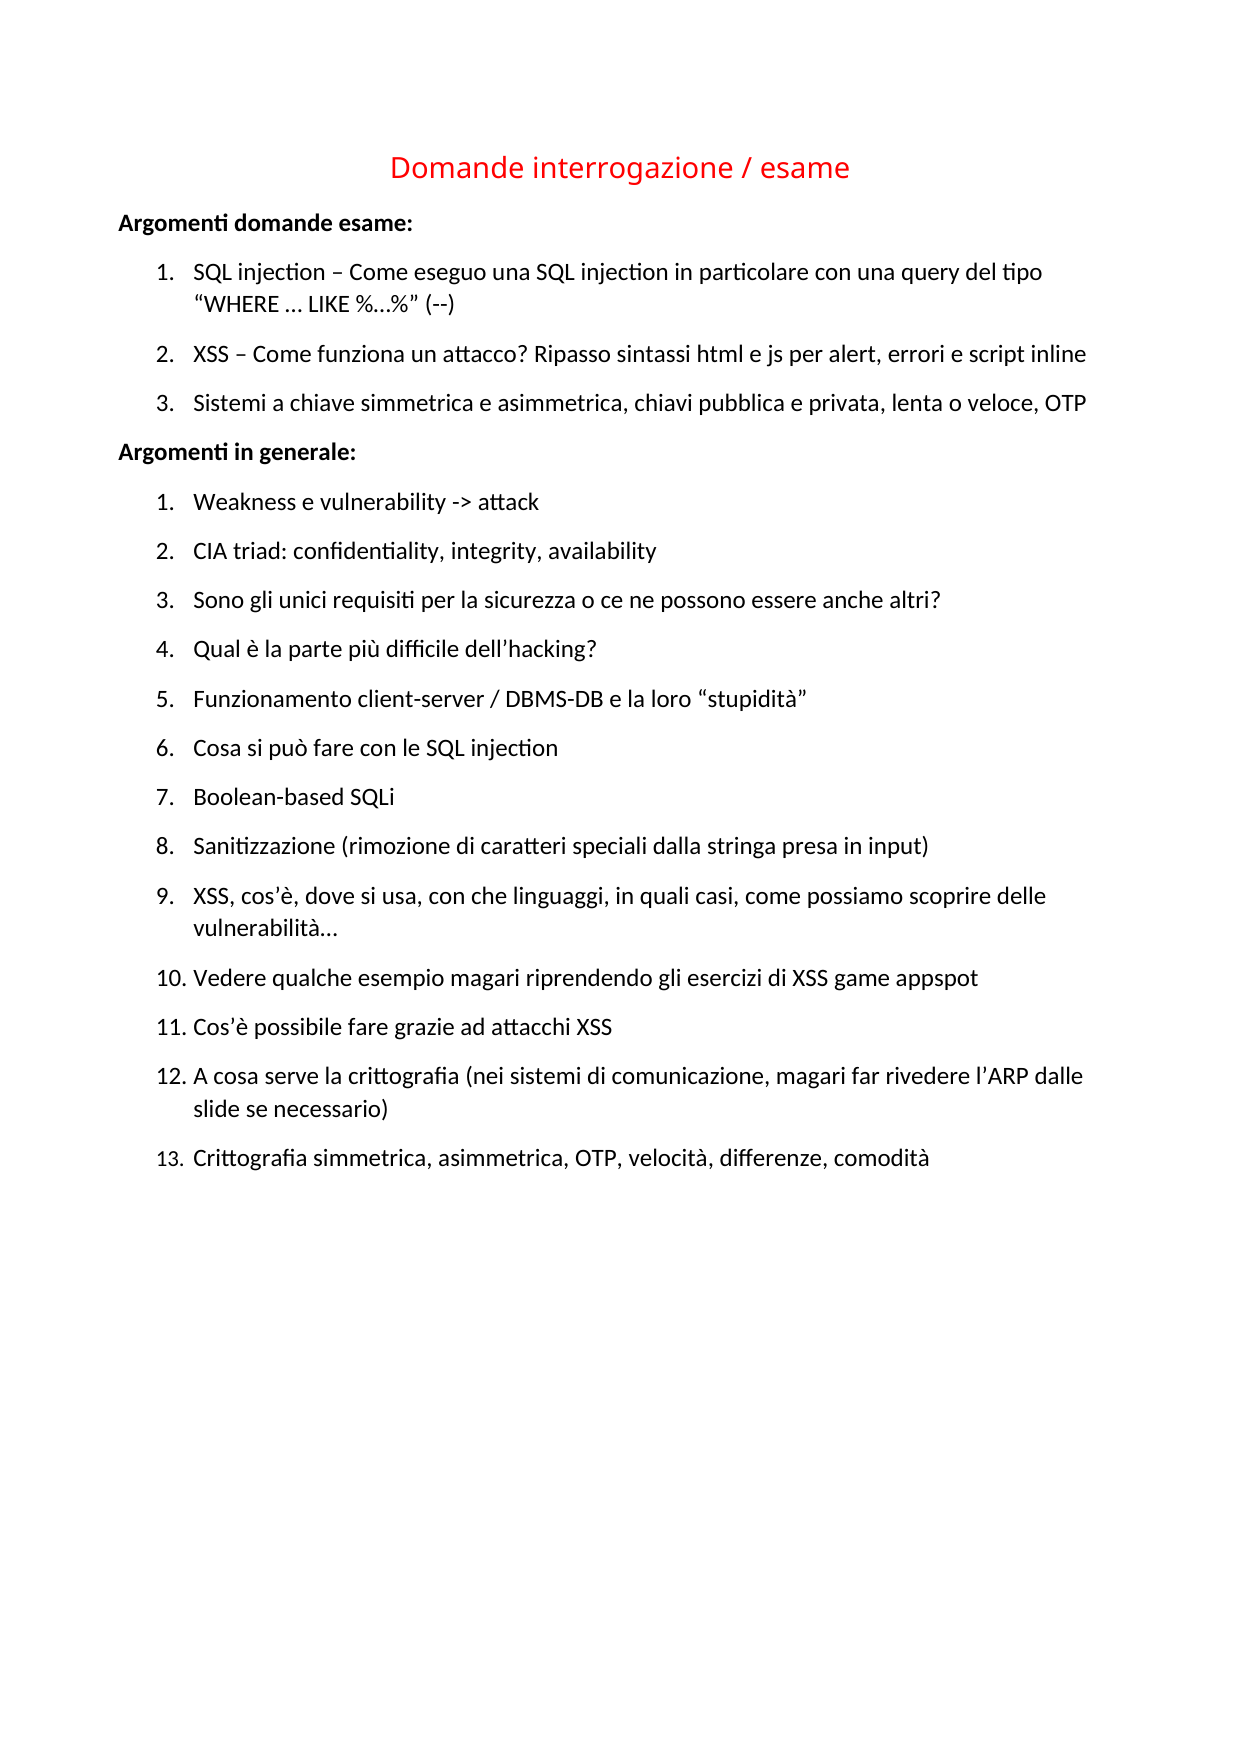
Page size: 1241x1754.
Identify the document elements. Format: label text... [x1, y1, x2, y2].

list XSS – Come funziona un attacco? Ripasso sintassi html e js per alert, errori e script inline [156, 338, 1122, 368]
text Argomenti in generale: [118, 436, 1122, 467]
list Funzionamento client-server / DBMS-DB e la loro “stupidità” [156, 683, 1122, 713]
list Qual è la parte più difficile dell’hacking? [156, 633, 1122, 664]
list A cosa serve la crittografia (nei sistemi di comunicazione, magari far rivedere l’ARP dalle slide se necessario) [156, 1060, 1122, 1123]
list Sono gli unici requisiti per la sicurezza o ce ne possono essere anche altri? [156, 584, 1122, 615]
list Crittografia simmetrica, asimmetrica, OTP, velocità, differenze, comodità [156, 1142, 1122, 1173]
list Weakness e vulnerability -> attack [156, 486, 1122, 516]
list Vedere qualche esempio magari riprendendo gli esercizi di XSS game appspot [156, 962, 1122, 992]
list Sanitizzazione (rimozione di caratteri speciali dalla stringa presa in input) [156, 831, 1122, 861]
text Argomenti domande esame: [118, 207, 1122, 237]
text Domande interrogazione / esame [118, 148, 1122, 187]
list Sistemi a chiave simmetrica e asimmetrica, chiavi pubblica e privata, lenta o veloce, OTP [156, 387, 1122, 418]
list Boolean-based SQLi [156, 781, 1122, 812]
list Cos’è possibile fare grazie ad attacchi XSS [156, 1011, 1122, 1041]
list Cosa si può fare con le SQL injection [156, 732, 1122, 762]
list XSS, cos’è, dove si usa, con che linguaggi, in quali casi, come possiamo scoprire delle vulnerabilità… [156, 880, 1122, 943]
list SQL injection – Come eseguo una SQL injection in particolare con una query del tipo “WHERE … LIKE %…%” (--) [156, 256, 1122, 319]
list CIA triad: confidentiality, integrity, availability [156, 535, 1122, 565]
